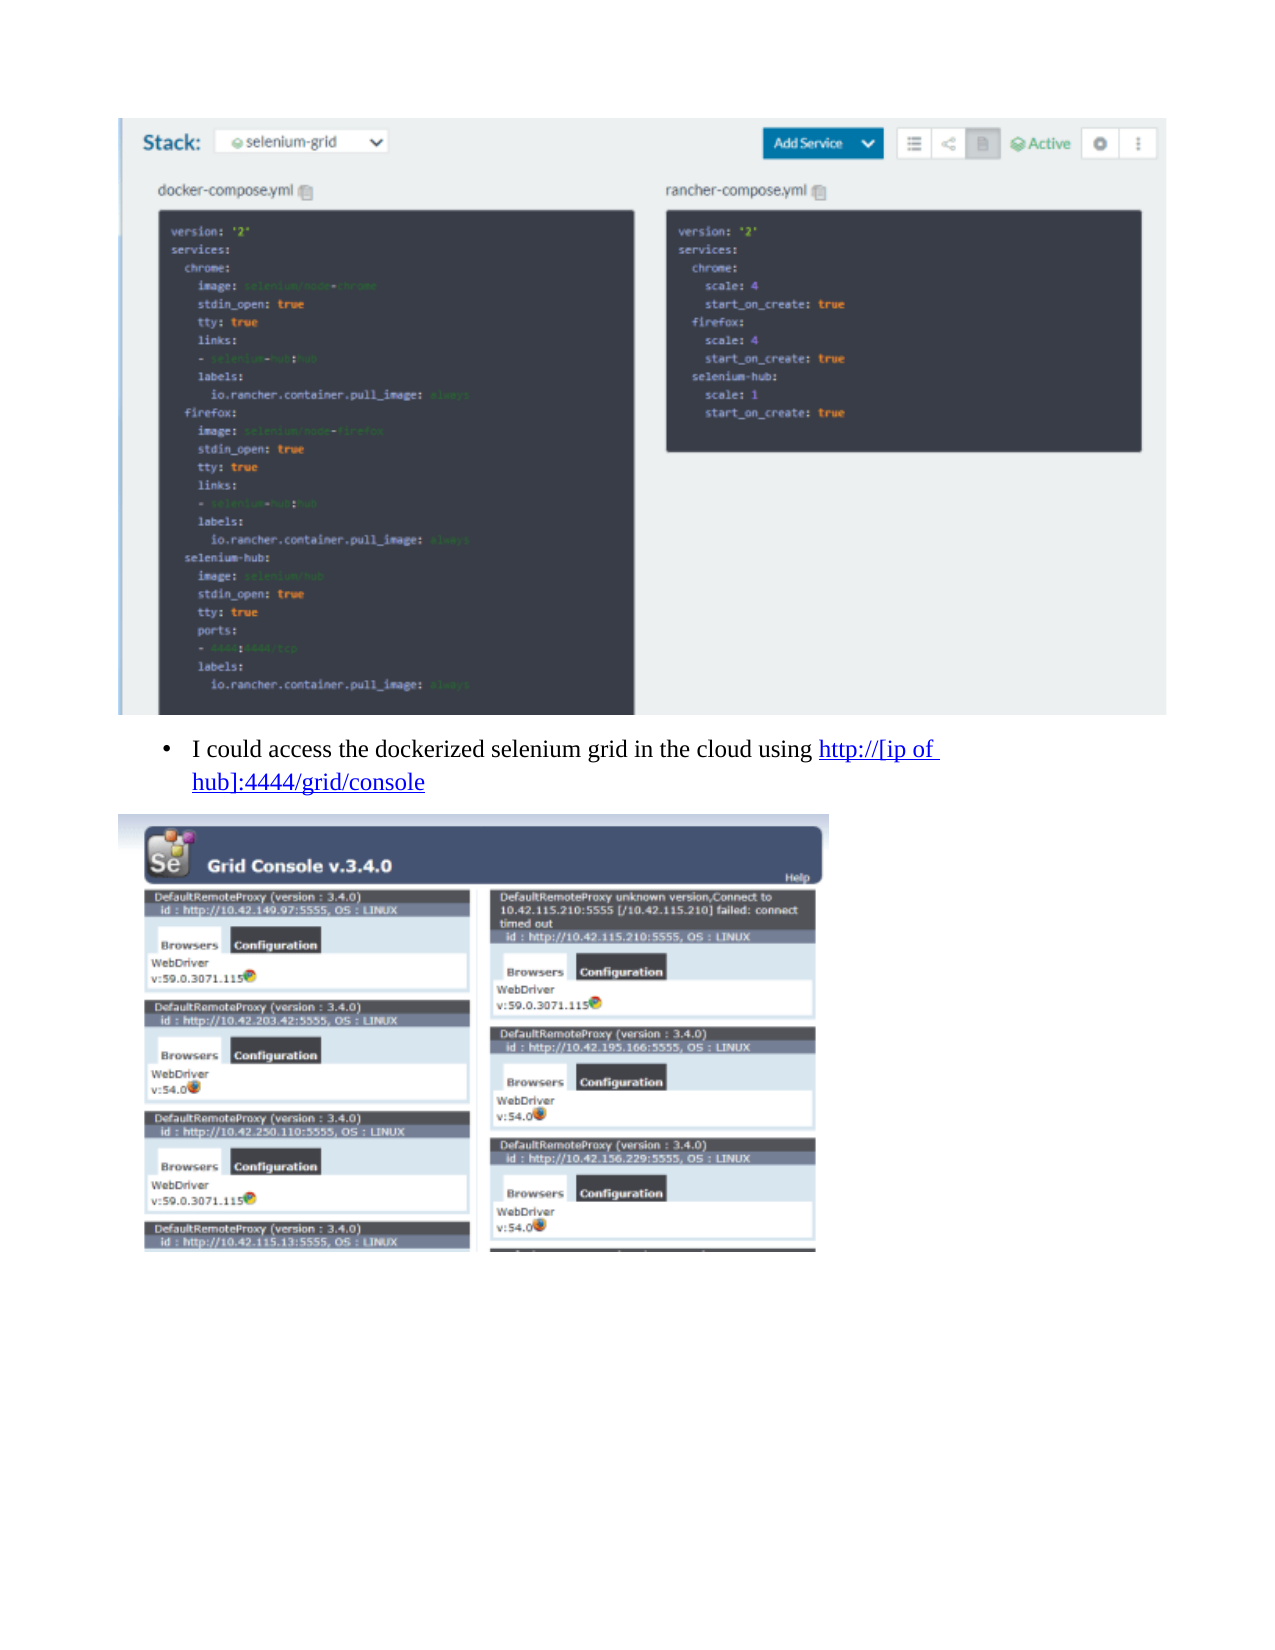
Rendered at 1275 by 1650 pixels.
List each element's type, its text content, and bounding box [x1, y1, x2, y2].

picture [118, 118, 1167, 715]
picture [118, 814, 829, 1252]
list I could access the dockerized selenium grid in the cloud using http://[ip of hub]:4444/grid/console [162, 734, 1157, 796]
